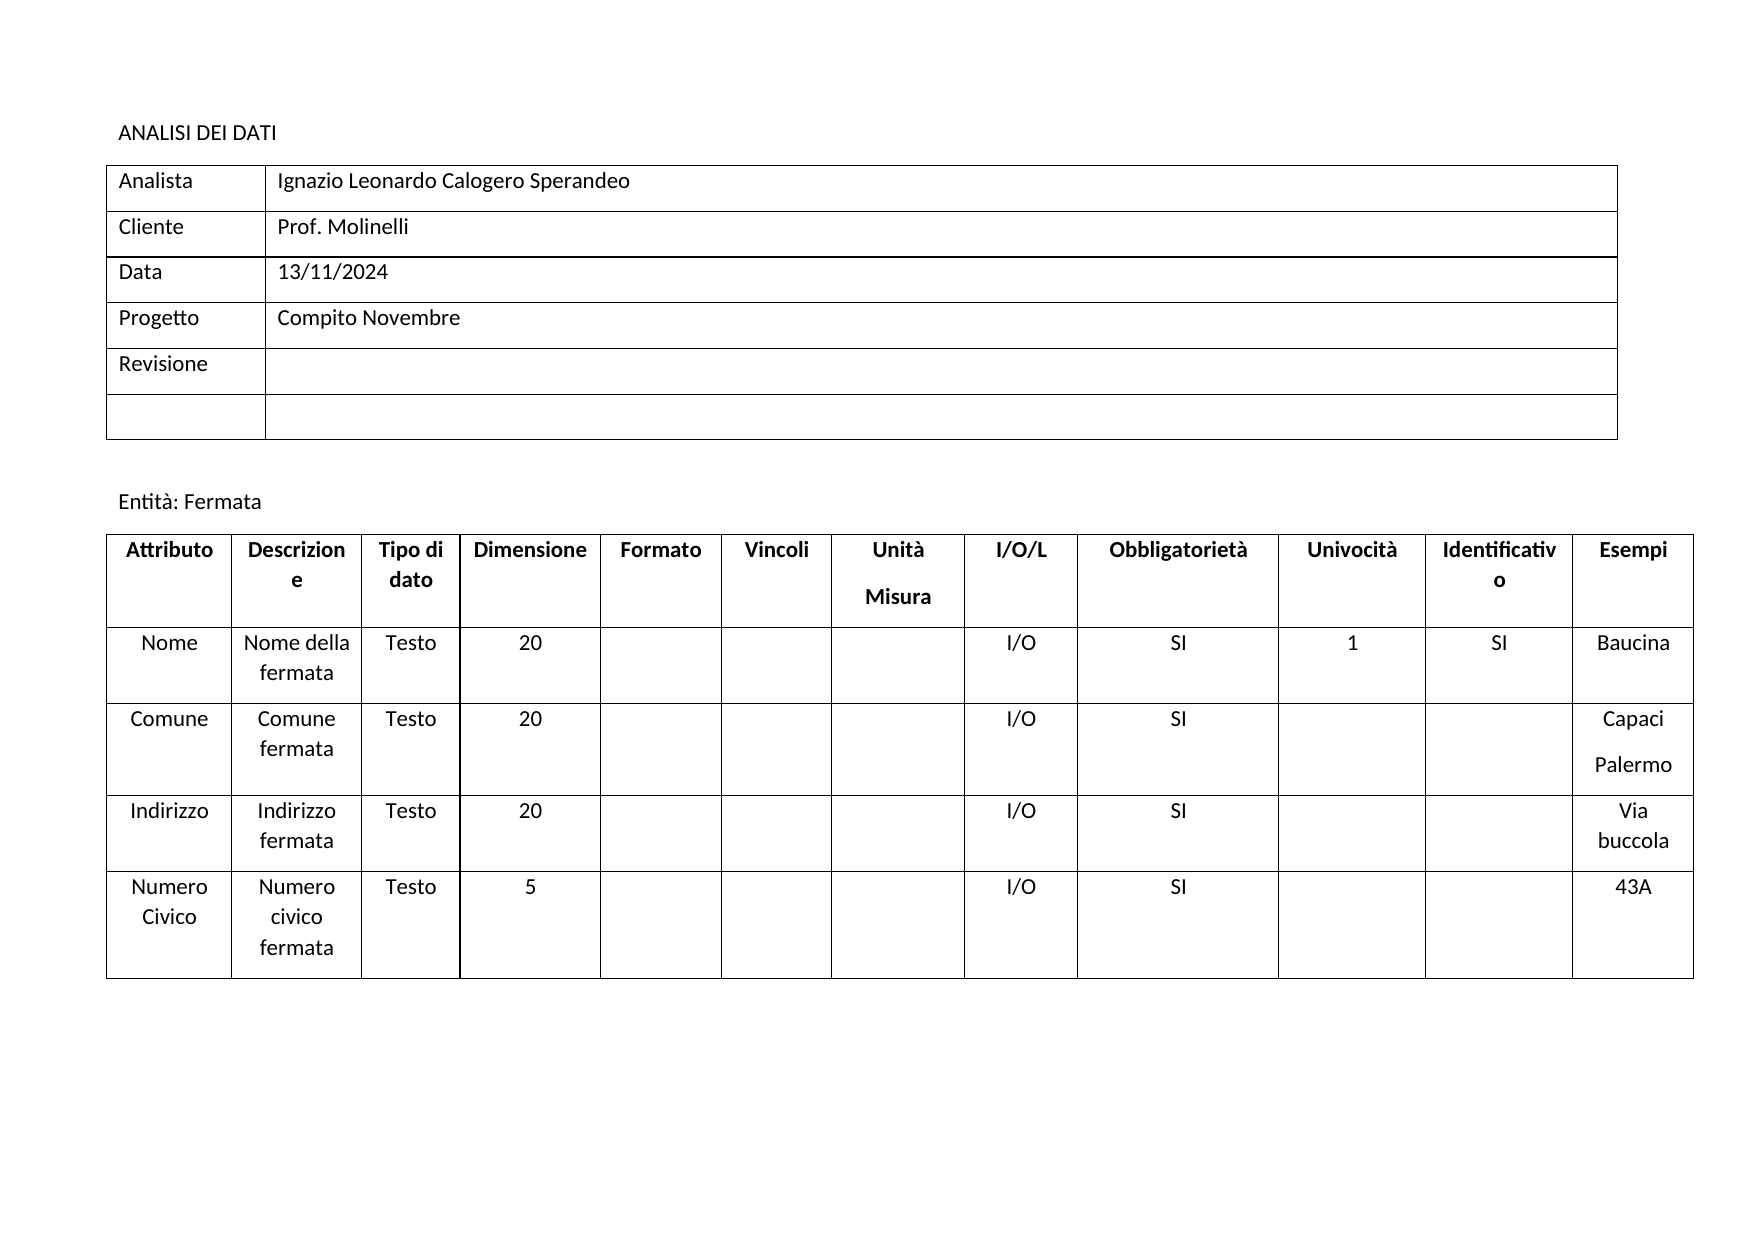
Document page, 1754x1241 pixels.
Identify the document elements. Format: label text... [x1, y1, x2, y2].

table_cell SI [1078, 796, 1278, 871]
table_cell [832, 704, 964, 795]
table_cell Cliente [107, 212, 265, 256]
table_cell 13/11/2024 [266, 258, 1617, 302]
table_cell Revisione [107, 349, 265, 394]
table_cell 5 [461, 872, 600, 977]
table_header Formato [601, 535, 721, 627]
table_cell Via buccola [1573, 796, 1693, 871]
table_cell Nome della fermata [232, 628, 361, 703]
table_cell Prof. Molinelli [266, 212, 1617, 256]
table_cell Comune fermata [232, 704, 361, 795]
table_header Ignazio Leonardo Calogero Sperandeo [266, 166, 1617, 211]
table_header Analista [107, 166, 265, 211]
table_cell Capaci Palermo [1573, 704, 1693, 795]
table_cell Testo [362, 872, 459, 977]
table_header Tipo di dato [362, 535, 459, 627]
table_cell SI [1078, 704, 1278, 795]
table_header Identificativo [1426, 535, 1572, 627]
table_cell I/O [965, 628, 1077, 703]
table_cell Compito Novembre [266, 303, 1617, 348]
table_cell [601, 872, 721, 977]
table_cell SI [1426, 628, 1572, 703]
table_cell Testo [362, 704, 459, 795]
table_cell [1426, 704, 1572, 795]
table_header Obbligatorietà [1078, 535, 1278, 627]
table_cell [1279, 872, 1425, 977]
table_cell Comune [107, 704, 231, 795]
table_cell [1279, 796, 1425, 871]
table_cell [832, 872, 964, 977]
table_header Unità Misura [832, 535, 964, 627]
table_cell I/O [965, 796, 1077, 871]
table_cell Baucina [1573, 628, 1693, 703]
table_cell [1426, 796, 1572, 871]
table_cell [601, 796, 721, 871]
table_cell I/O [965, 872, 1077, 977]
table_cell [266, 395, 1617, 439]
table_header Dimensione [461, 535, 600, 627]
table_cell I/O [965, 704, 1077, 795]
table_cell [832, 796, 964, 871]
table_cell 20 [461, 796, 600, 871]
table_cell [107, 395, 265, 439]
table_cell 20 [461, 628, 600, 703]
table_cell [832, 628, 964, 703]
table_header Attributo [107, 535, 231, 627]
table_header Esempi [1573, 535, 1693, 627]
table_cell [601, 628, 721, 703]
table_header I/O/L [965, 535, 1077, 627]
table_cell Progetto [107, 303, 265, 348]
table_cell [722, 872, 831, 977]
table_cell [266, 349, 1617, 394]
table_cell Testo [362, 796, 459, 871]
table_cell 1 [1279, 628, 1425, 703]
table_cell [1279, 704, 1425, 795]
table_cell [722, 704, 831, 795]
table_header Descrizione [232, 535, 361, 627]
table_header Vincoli [722, 535, 831, 627]
table_cell Indirizzo [107, 796, 231, 871]
table_header Univocità [1279, 535, 1425, 627]
table_cell Nome [107, 628, 231, 703]
table_cell [722, 796, 831, 871]
table_cell 43A [1573, 872, 1693, 977]
text Entità: Fermata [118, 487, 1606, 515]
table_cell Testo [362, 628, 459, 703]
table_cell Indirizzo fermata [232, 796, 361, 871]
table_cell SI [1078, 628, 1278, 703]
table_cell Data [107, 258, 265, 302]
table_cell [601, 704, 721, 795]
table_cell [722, 628, 831, 703]
text ANALISI DEI DATI [118, 118, 1606, 146]
table_cell 20 [461, 704, 600, 795]
table_cell [1426, 872, 1572, 977]
table_cell SI [1078, 872, 1278, 977]
table_cell Numero Civico [107, 872, 231, 977]
table_cell Numero civico fermata [232, 872, 361, 977]
